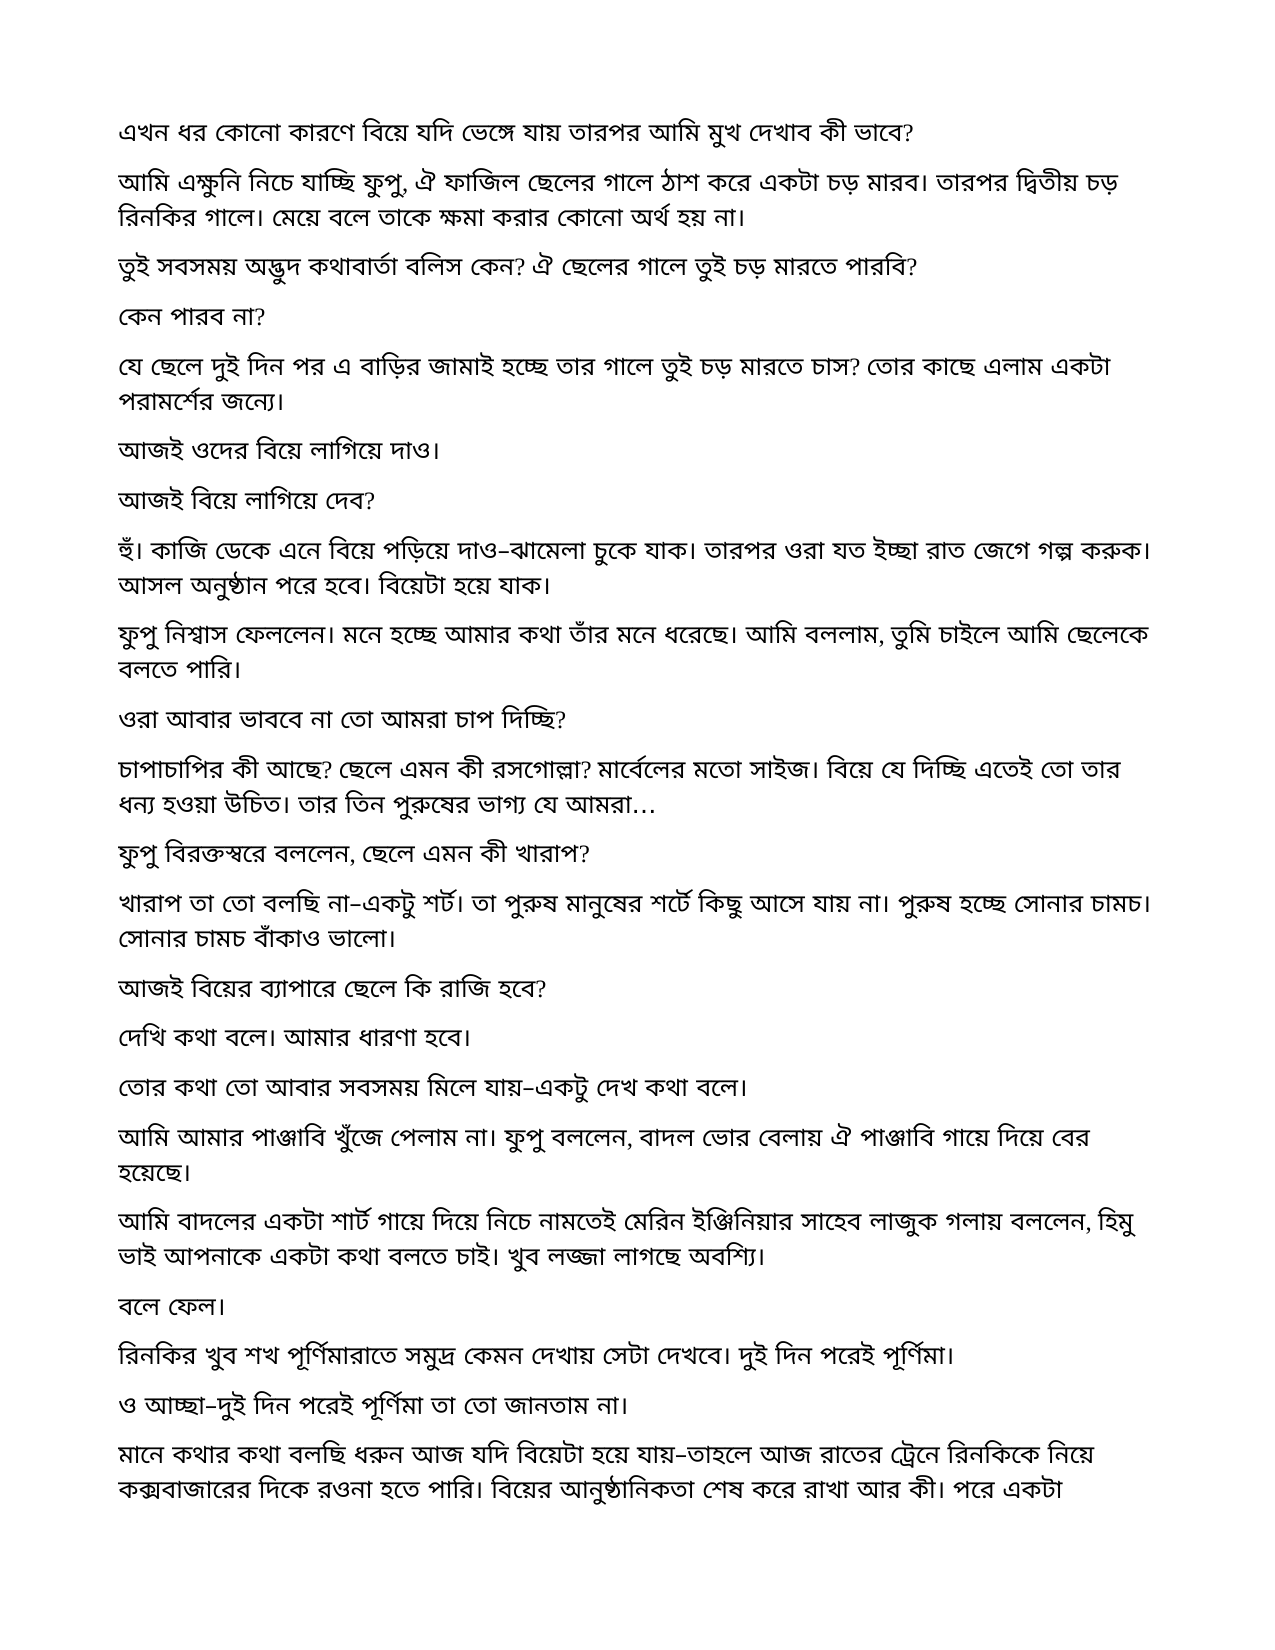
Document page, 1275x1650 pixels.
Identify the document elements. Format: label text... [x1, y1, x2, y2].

text আজই বিয়ে লাগিয়ে দেব? [118, 486, 1157, 515]
text ফুপু নিশ্বাস ফেললেন। মনে হচ্ছে আমার কথা তাঁর মনে ধরেছে। আমি বললাম, তুমি চাইলে আমি ছেলেকে বলতে পারি। [118, 620, 1157, 685]
text রিনকির খুব শখ পূর্ণিমারাতে সমুদ্র কেমন দেখায় সেটা দেখবে। দুই দিন পরেই পূর্ণিমা। [118, 1342, 1157, 1371]
text কেন পারব না? [118, 302, 1157, 331]
text এখন ধর কোনো কারণে বিয়ে যদি ভেঙ্গে যায় তারপর আমি মুখ দেখাব কী ভাবে? [118, 118, 1157, 147]
text ও আচ্ছা–দুই দিন পরেই পূর্ণিমা তা তো জানতাম না। [118, 1391, 241, 1420]
text ওরা আবার ভাববে না তো আমরা চাপ দিচ্ছি? [118, 705, 1157, 734]
text মানে কথার কথা বলছি ধরুন আজ যদি বিয়েটা হয়ে যায়–তাহলে আজ রাতের ট্রেনে রিনকিকে নিয়ে কক্সবাজারের দিকে রওনা হতে পারি। বিয়ের আনুষ্ঠানিকতা শেষ করে রাখা আর কী। পরে একটা [118, 1441, 1157, 1505]
text ও আচ্ছা–দুই দিন পরেই পূর্ণিমা তা তো জানতাম না। [221, 1391, 383, 1420]
text আজই বিয়ের ব্যাপারে ছেলে কি রাজি হবে? [118, 974, 1157, 1003]
text তুই সবসময় অদ্ভুদ কথাবার্তা বলিস কেন? ঐ ছেলের গালে তুই চড় মারতে পারবি? [118, 252, 1157, 282]
text আজই ওদের বিয়ে লাগিয়ে দাও। [118, 437, 1157, 466]
text যে ছেলে দুই দিন পর এ বাড়ির জামাই হচ্ছে তার গালে তুই চড় মারতে চাস? তোর কাছে এলাম একটা পরামর্শের জন্যে। [118, 352, 1157, 416]
text হুঁ। কাজি ডেকে এনে বিয়ে পড়িয়ে দাও–ঝামেলা চুকে যাক। তারপর ওরা যত ইচ্ছা রাত জেগে গল্প করুক। আসল অনুষ্ঠান পরে হবে। বিয়েটা হয়ে যাক। [118, 536, 1157, 600]
text বলে ফেল। [118, 1292, 1157, 1321]
text আমি এক্ষুনি নিচে যাচ্ছি ফুপু, ঐ ফাজিল ছেলের গালে ঠাশ করে একটা চড় মারব। তারপর দ্বিতীয় চড় রিনকির গালে। মেয়ে বলে তাকে ক্ষমা করার কোনো অর্থ হয় না। [118, 168, 1157, 232]
text দেখি কথা বলে। আমার ধারণা হবে। [118, 1023, 1157, 1053]
text ও আচ্ছা–দুই দিন পরেই পূর্ণিমা তা তো জানতাম না। [372, 1391, 1157, 1420]
text আমি আমার পাঞ্জাবি খুঁজে পেলাম না। ফুপু বললেন, বাদল ভোর বেলায় ঐ পাঞ্জাবি গায়ে দিয়ে বের হয়েছে। [118, 1123, 1157, 1187]
text ফুপু বিরক্তস্বরে বললেন, ছেলে এমন কী খারাপ? [118, 839, 1157, 869]
text আমি বাদলের একটা শার্ট গায়ে দিয়ে নিচে নামতেই মেরিন ইঞ্জিনিয়ার সাহেব লাজুক গলায় বললেন, হিমু ভাই আপনাকে একটা কথা বলতে চাই। খুব লজ্জা লাগছে অবশ্যি। [118, 1207, 1157, 1272]
text খারাপ তা তো বলছি না–একটু শর্ট। তা পুরুষ মানুষের শর্টে কিছু আসে যায় না। পুরুষ হচ্ছে সোনার চামচ। সোনার চামচ বাঁকাও ভালো। [118, 889, 1157, 953]
text তোর কথা তো আবার সবসময় মিলে যায়–একটু দেখ কথা বলে। [576, 1073, 1157, 1102]
text তোর কথা তো আবার সবসময় মিলে যায়–একটু দেখ কথা বলে। [118, 1073, 584, 1102]
text চাপাচাপির কী আছে? ছেলে এমন কী রসগোল্লা? মার্বেলের মতো সাইজ। বিয়ে যে দিচ্ছি এতেই তো তার ধন্য হওয়া উচিত। তার তিন পুরুষের ভাগ্য যে আমরা… [118, 755, 1157, 819]
